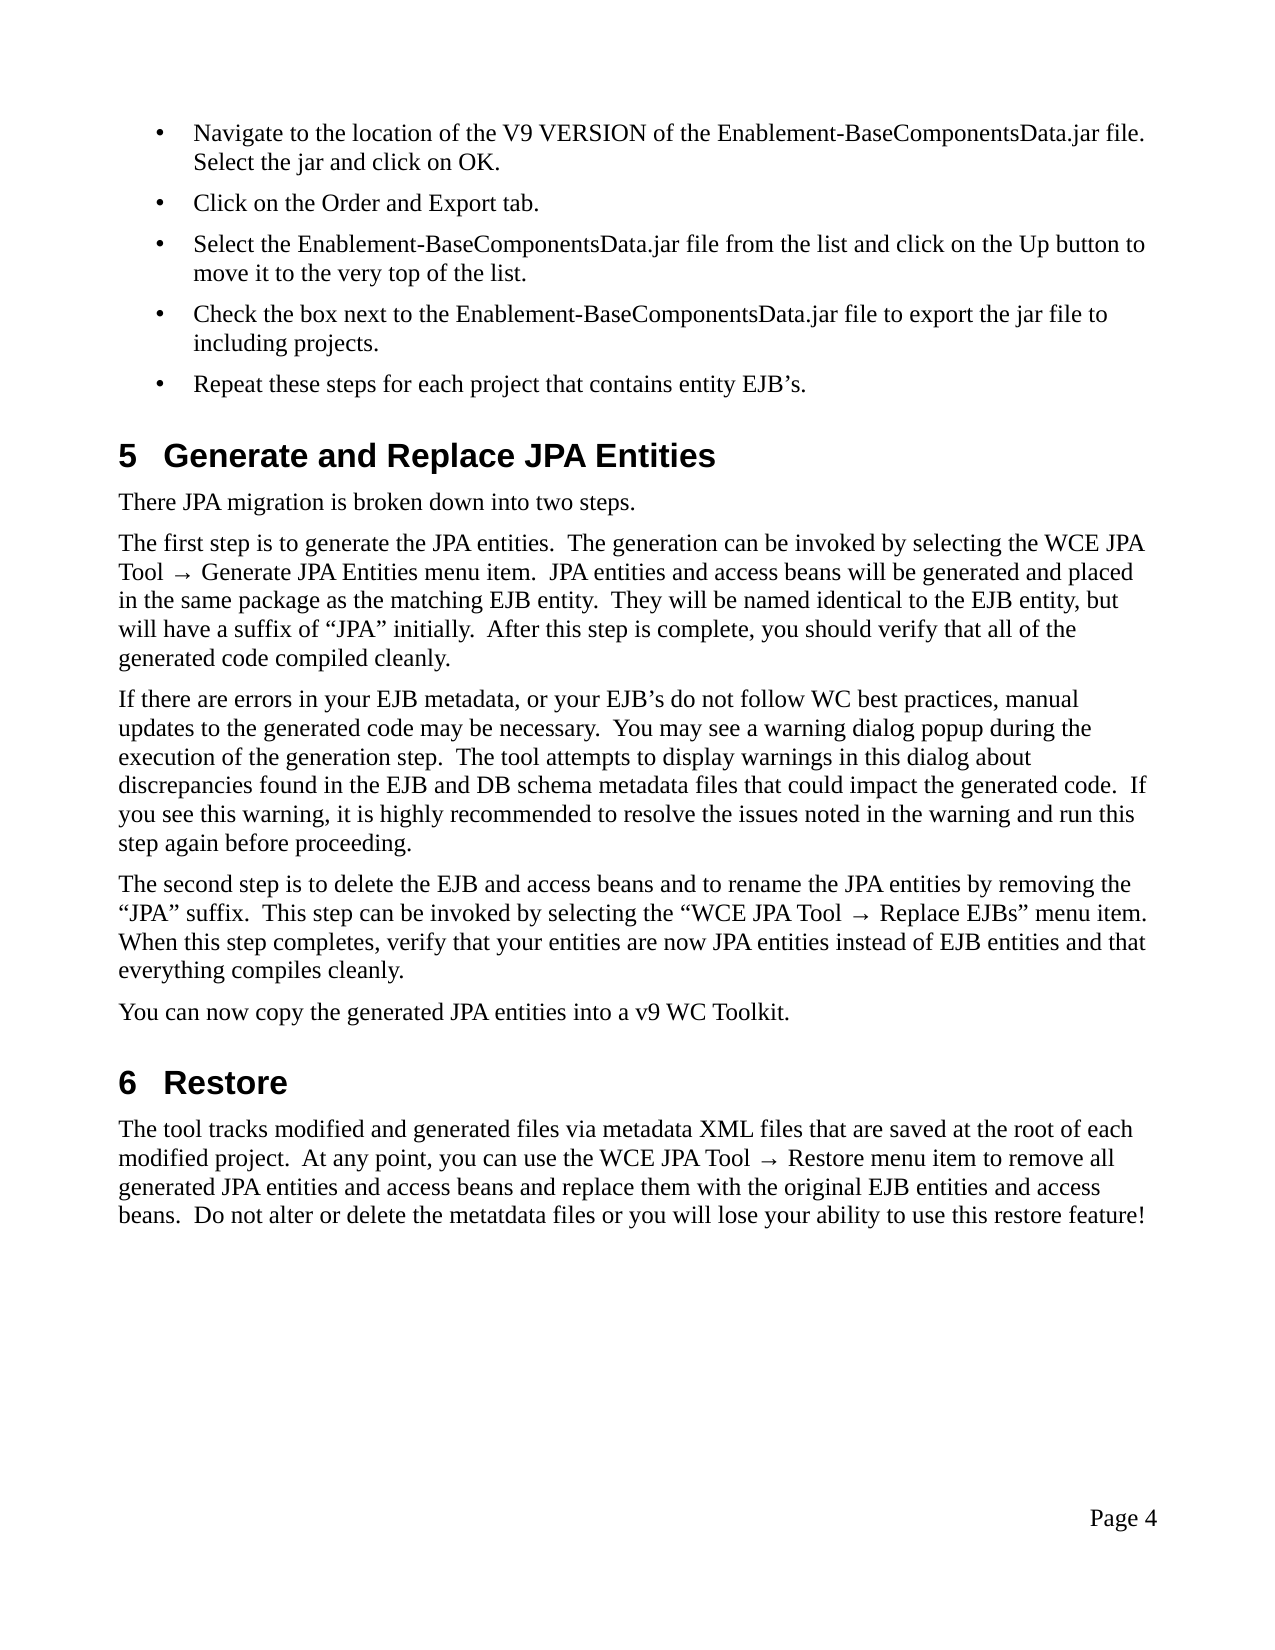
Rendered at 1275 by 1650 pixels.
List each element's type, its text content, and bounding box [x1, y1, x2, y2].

list Navigate to the location of the V9 VERSION of the Enablement-BaseComponentsData.jar file. Select the jar and click on OK. [156, 118, 1157, 176]
subtitle Generate and Replace JPA Entities [118, 436, 1157, 474]
list Check the box next to the Enablement-BaseComponentsData.jar file to export the jar file to including projects. [156, 299, 1157, 357]
text The first step is to generate the JPA entities. The generation can be invoked by selecting the WCE JPA Tool → Generate JPA Entities menu item. JPA entities and access beans will be generated and placed in the same package as the matching EJB entity. They will be named identical to the EJB entity, but will have a suffix of “JPA” initially. After this step is complete, you should verify that all of the generated code compiled cleanly. [118, 528, 1157, 672]
text The second step is to delete the EJB and access beans and to rename the JPA entities by removing the “JPA” suffix. This step can be invoked by selecting the “WCE JPA Tool → Replace EJBs” menu item. When this step completes, verify that your entities are now JPA entities instead of EJB entities and that everything compiles cleanly. [118, 869, 1157, 984]
list Repeat these steps for each project that contains entity EJB’s. [156, 369, 1157, 398]
subtitle Restore [118, 1063, 1157, 1102]
list Select the Enablement-BaseComponentsData.jar file from the list and click on the Up button to move it to the very top of the list. [156, 229, 1157, 287]
list Click on the Order and Export tab. [156, 188, 1157, 217]
text You can now copy the generated JPA entities into a v9 WC Toolkit. [118, 997, 1157, 1026]
text If there are errors in your EJB metadata, or your EJB’s do not follow WC best practices, manual updates to the generated code may be necessary. You may see a warning dialog popup during the execution of the generation step. The tool attempts to display warnings in this dialog about discrepancies found in the EJB and DB schema metadata files that could impact the generated code. If you see this warning, it is highly recommended to resolve the issues noted in the warning and run this step again before proceeding. [118, 684, 1157, 857]
text There JPA migration is broken down into two steps. [118, 487, 1157, 516]
text The tool tracks modified and generated files via metadata XML files that are saved at the root of each modified project. At any point, you can use the WCE JPA Tool → Restore menu item to remove all generated JPA entities and access beans and replace them with the original EJB entities and access beans. Do not alter or delete the metatdata files or you will lose your ability to use this restore feature! [118, 1114, 1157, 1229]
